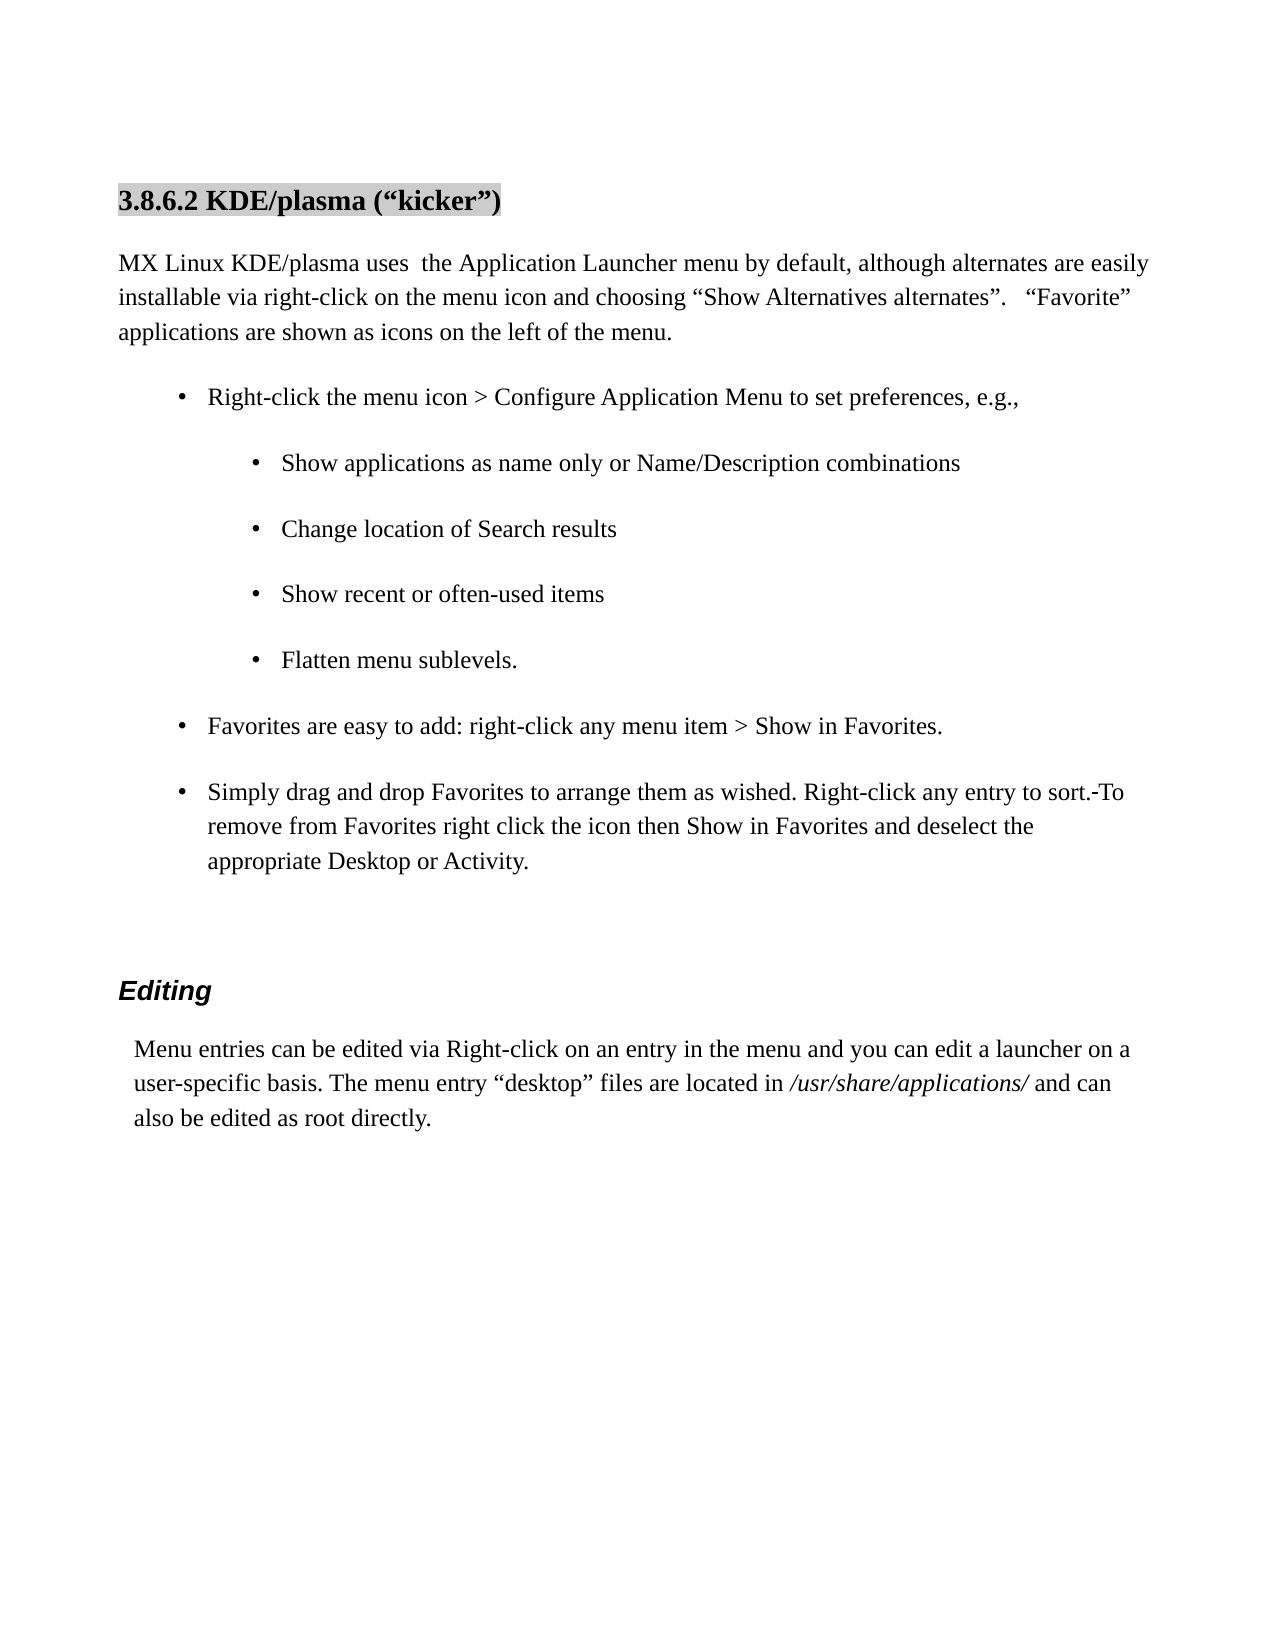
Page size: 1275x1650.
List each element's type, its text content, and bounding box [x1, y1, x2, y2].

text Menu entries can be edited via Right-click on an entry in the menu and you can edit a launcher on a user-specific basis. The menu entry “desktop” files are located in /usr/share/applications/ and can also be edited as root directly. [134, 1034, 1141, 1132]
list Show recent or often-used items [252, 579, 1141, 608]
list Right-click the menu icon > Configure Application Menu to set preferences, e.g., [178, 382, 1141, 411]
list Show applications as name only or Name/Description combinations [252, 448, 1141, 477]
list Simply drag and drop Favorites to arrange them as wished. Right-click any entry to sort. To remove from Favorites right click the icon then Show in Favorites and deselect the appropriate Desktop or Activity. [178, 777, 1141, 874]
list Change location of Search results [252, 514, 1141, 543]
list Favorites are easy to add: right-click any menu item > Show in Favorites. [178, 711, 1141, 740]
text MX Linux KDE/plasma uses the Application Launcher menu by default, although alternates are easily installable via right-click on the menu icon and choosing “Show Alternatives alternates”. “Favorite” applications are shown as icons on the left of the menu. [118, 248, 1157, 345]
list Flatten menu sublevels. [252, 645, 1141, 674]
subtitle Editing [118, 974, 1157, 1006]
subtitle 3.8.6.2 KDE/plasma (“kicker”) [501, 183, 1138, 216]
